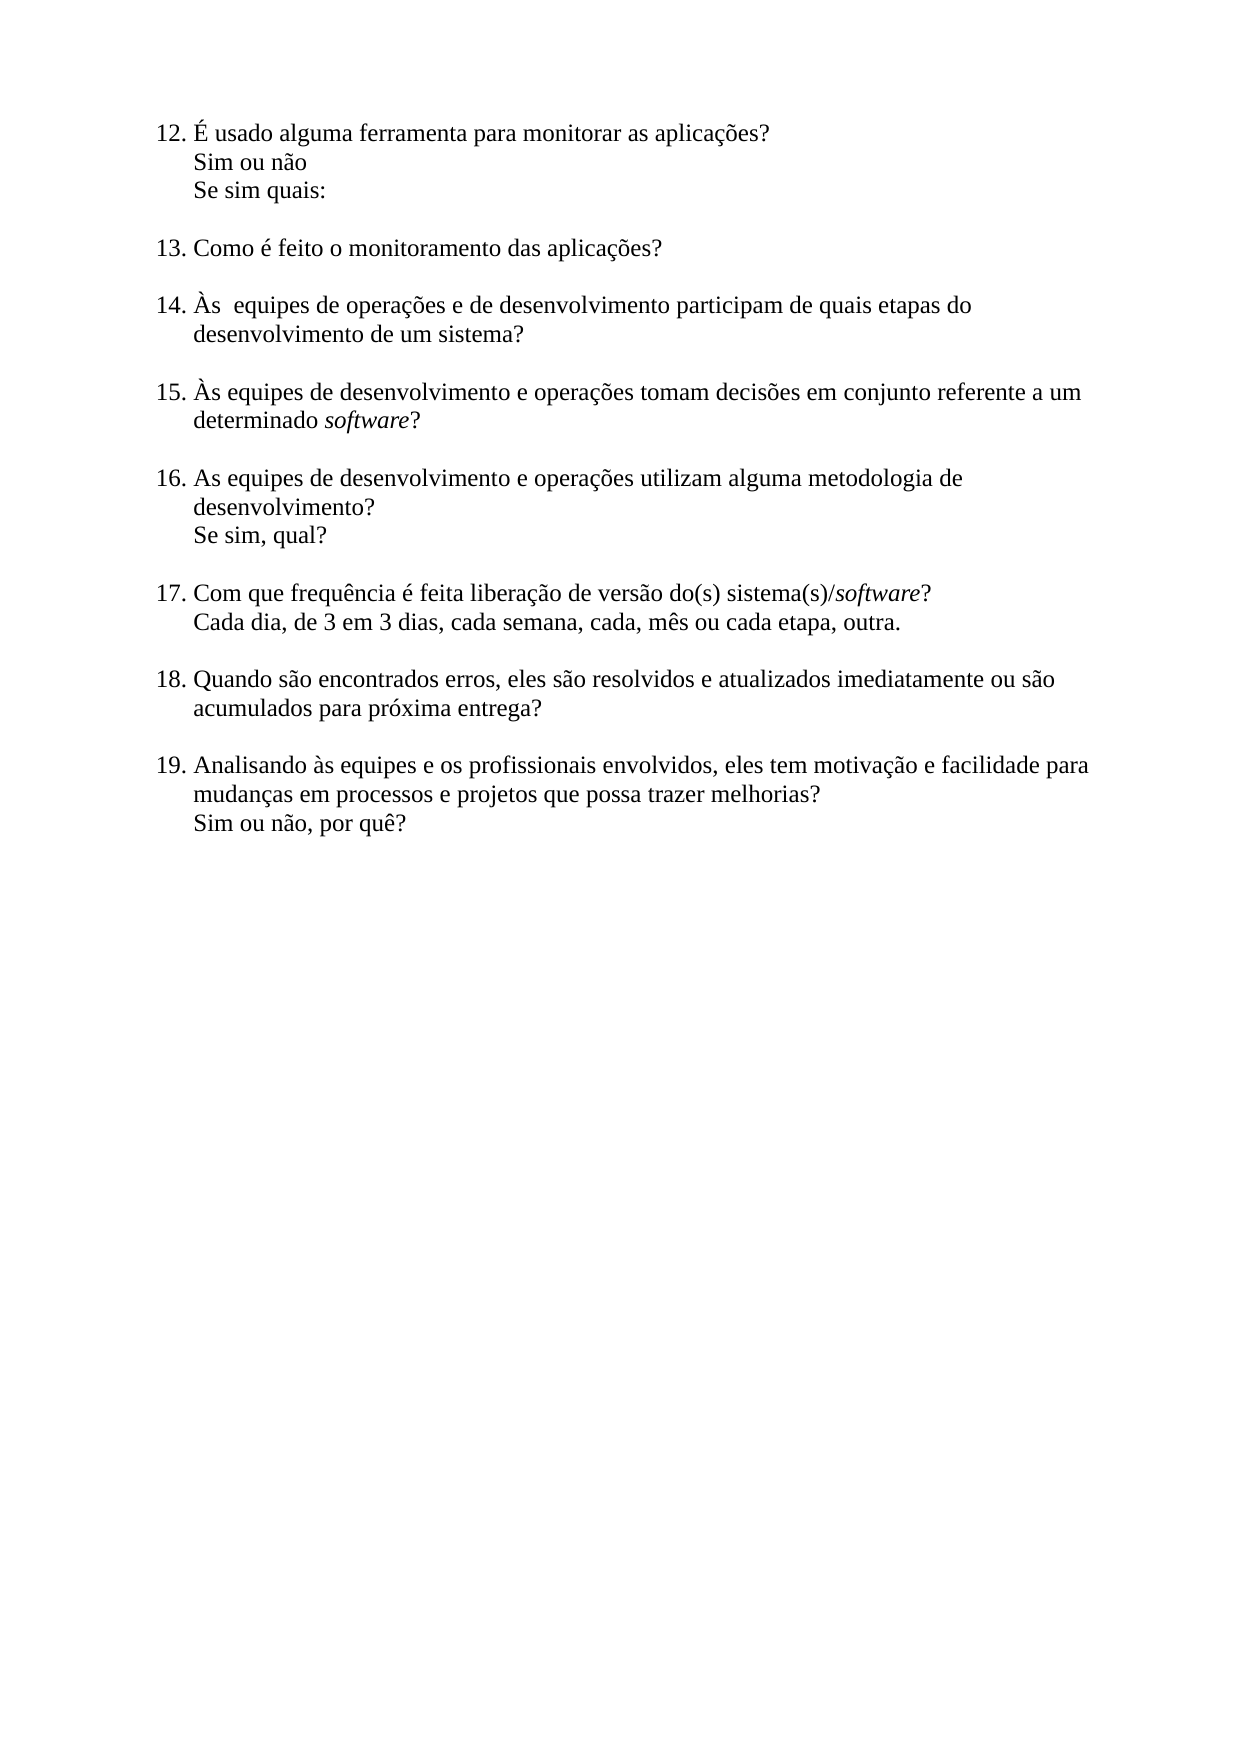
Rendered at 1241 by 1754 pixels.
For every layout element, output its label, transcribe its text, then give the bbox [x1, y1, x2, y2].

list Às equipes de desenvolvimento e operações tomam decisões em conjunto referente a um determinado software? [156, 377, 1122, 434]
list Sim ou não, por quê? [156, 808, 1122, 837]
list É usado alguma ferramenta para monitorar as aplicações? [156, 118, 1122, 147]
list Às equipes de operações e de desenvolvimento participam de quais etapas do desenvolvimento de um sistema? [156, 291, 1122, 348]
list Como é feito o monitoramento das aplicações? [156, 233, 1122, 262]
list Quando são encontrados erros, eles são resolvidos e atualizados imediatamente ou são acumulados para próxima entrega? [156, 664, 1122, 722]
list Analisando às equipes e os profissionais envolvidos, eles tem motivação e facilidade para mudanças em processos e projetos que possa trazer melhorias? [156, 751, 1122, 808]
list Se sim, qual? [156, 521, 1122, 549]
list Sim ou não [156, 147, 1122, 176]
list Com que frequência é feita liberação de versão do(s) sistema(s)/software? [156, 578, 1122, 607]
list Cada dia, de 3 em 3 dias, cada semana, cada, mês ou cada etapa, outra. [156, 607, 1122, 636]
list Se sim quais: [156, 176, 1122, 204]
list As equipes de desenvolvimento e operações utilizam alguma metodologia de desenvolvimento? [156, 463, 1122, 521]
